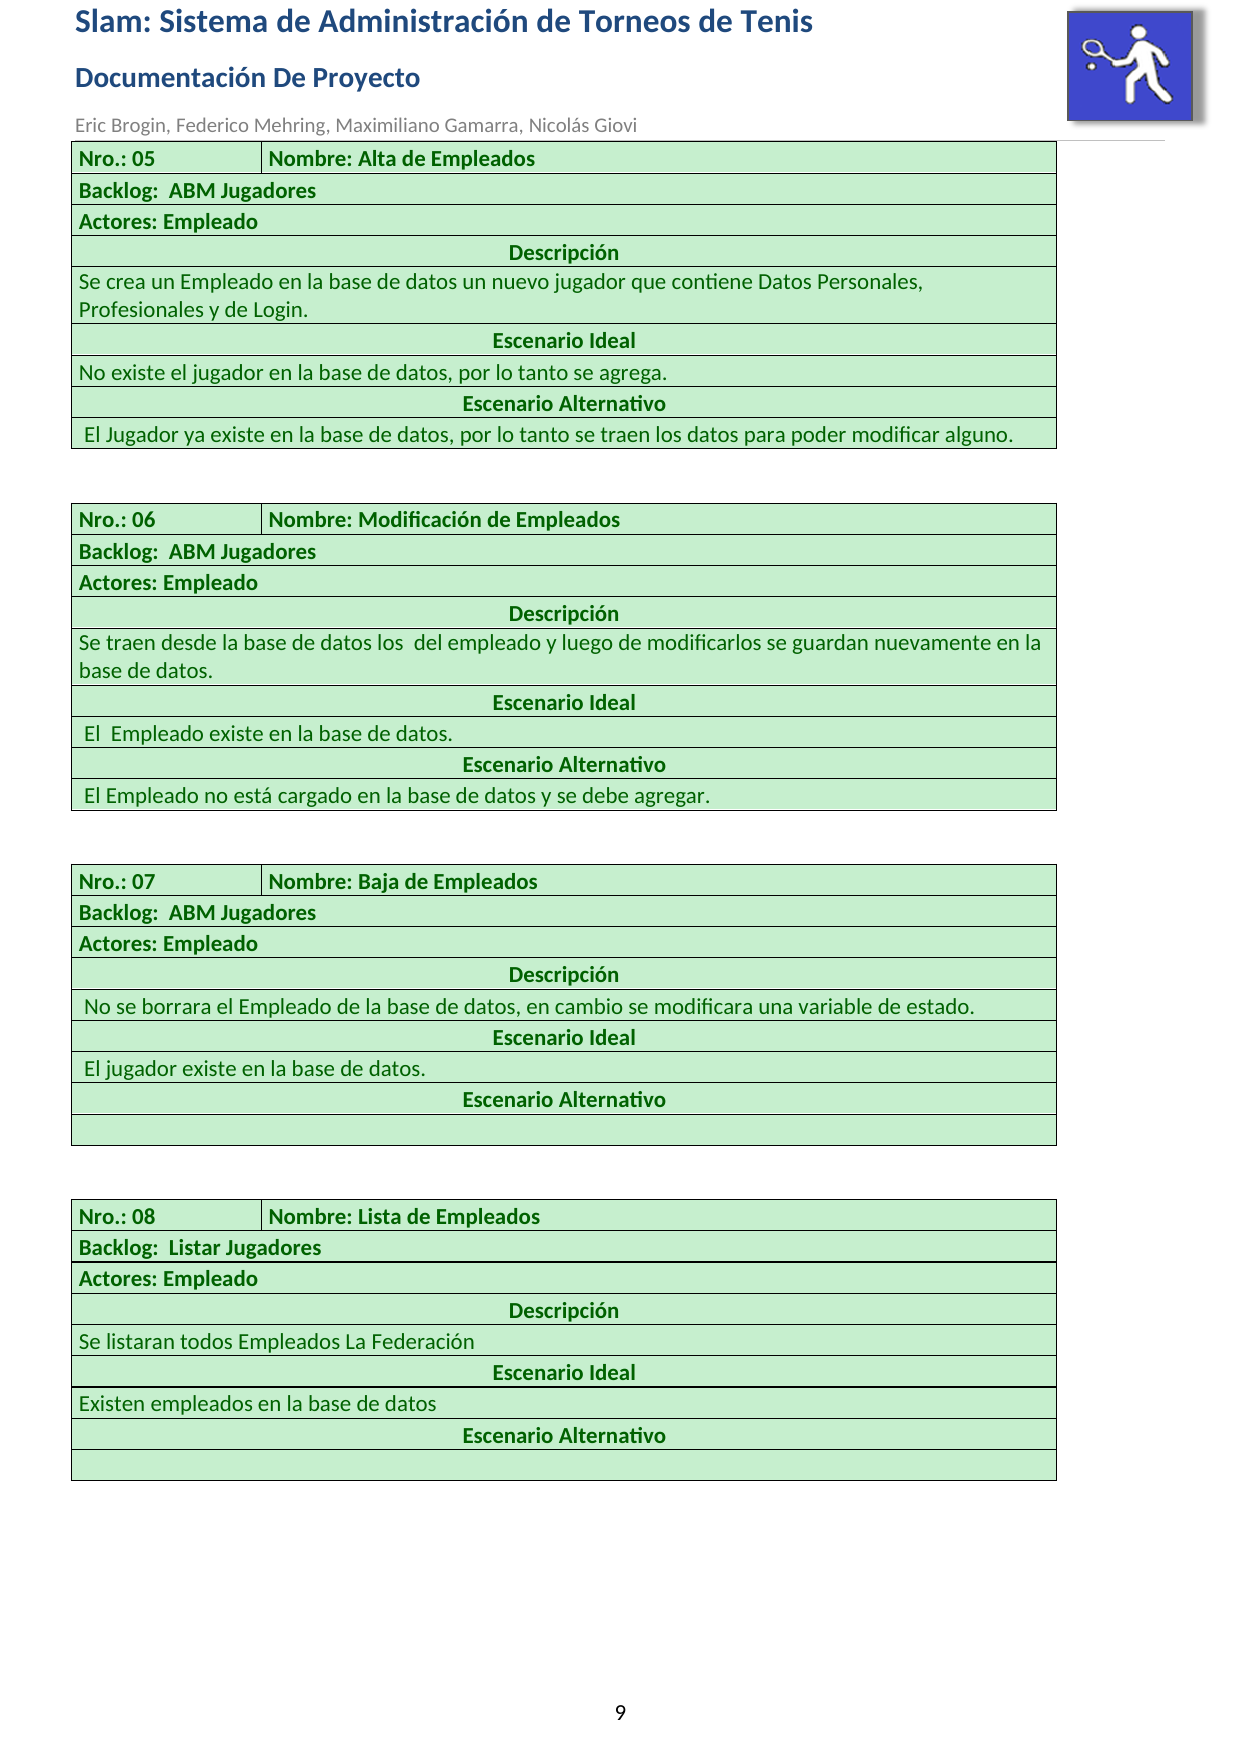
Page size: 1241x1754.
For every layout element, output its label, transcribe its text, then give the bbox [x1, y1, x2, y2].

table_cell Actores: Empleado [72, 205, 1056, 235]
table_cell Se crea un Empleado en la base de datos un nuevo jugador que contiene Datos Personales, Profesionales y de Login. [72, 267, 1056, 323]
table_cell El Jugador ya existe en la base de datos, por lo tanto se traen los datos para poder modificar alguno. [72, 418, 1056, 448]
table_cell Escenario Alternativo [72, 387, 1056, 417]
picture [1065, 1, 1214, 131]
table_cell Escenario Ideal [72, 324, 1056, 354]
table_header Nombre: Modificación de Empleados [262, 504, 1056, 534]
table_cell Se traen desde la base de datos los del empleado y luego de modificarlos se guardan nuevamente en la base de datos. [72, 629, 1056, 684]
table_cell Backlog: ABM Jugadores [72, 535, 1056, 565]
table_cell Existen empleados en la base de datos [72, 1388, 1056, 1418]
table_cell Escenario Ideal [72, 686, 1056, 716]
table_cell Se listaran todos Empleados La Federación [72, 1325, 1056, 1355]
table_header Nro.: 08 [72, 1200, 261, 1230]
table_header Nro.: 06 [72, 504, 261, 534]
table_cell El Empleado no está cargado en la base de datos y se debe agregar. [72, 779, 1056, 809]
table_cell [72, 1450, 1056, 1480]
table_header Nombre: Baja de Empleados [262, 865, 1056, 895]
table_cell Actores: Empleado [72, 566, 1056, 596]
table_cell No existe el jugador en la base de datos, por lo tanto se agrega. [72, 356, 1056, 386]
table_header Nombre: Alta de Empleados [262, 142, 1056, 172]
table_cell Backlog: Listar Jugadores [72, 1231, 1056, 1261]
table_cell Escenario Ideal [72, 1356, 1056, 1386]
table_cell Actores: Empleado [72, 1263, 1056, 1293]
table_cell Backlog: ABM Jugadores [72, 896, 1056, 926]
table_cell No se borrara el Empleado de la base de datos, en cambio se modificara una variable de estado. [72, 990, 1056, 1020]
table_cell Escenario Ideal [72, 1021, 1056, 1051]
table_cell Escenario Alternativo [72, 1083, 1056, 1113]
table_cell Descripción [72, 597, 1056, 627]
table_header Nro.: 07 [72, 865, 261, 895]
table_cell Backlog: ABM Jugadores [72, 174, 1056, 204]
table_cell El jugador existe en la base de datos. [72, 1052, 1056, 1082]
table_cell Descripción [72, 958, 1056, 988]
table_cell El Empleado existe en la base de datos. [72, 717, 1056, 747]
table_cell Escenario Alternativo [72, 1419, 1056, 1449]
table_header Nro.: 05 [72, 142, 261, 172]
table_cell [72, 1115, 1056, 1145]
table_cell Actores: Empleado [72, 927, 1056, 957]
table_header Nombre: Lista de Empleados [262, 1200, 1056, 1230]
table_cell Descripción [72, 236, 1056, 266]
table_cell Escenario Alternativo [72, 748, 1056, 778]
table_cell Descripción [72, 1294, 1056, 1324]
